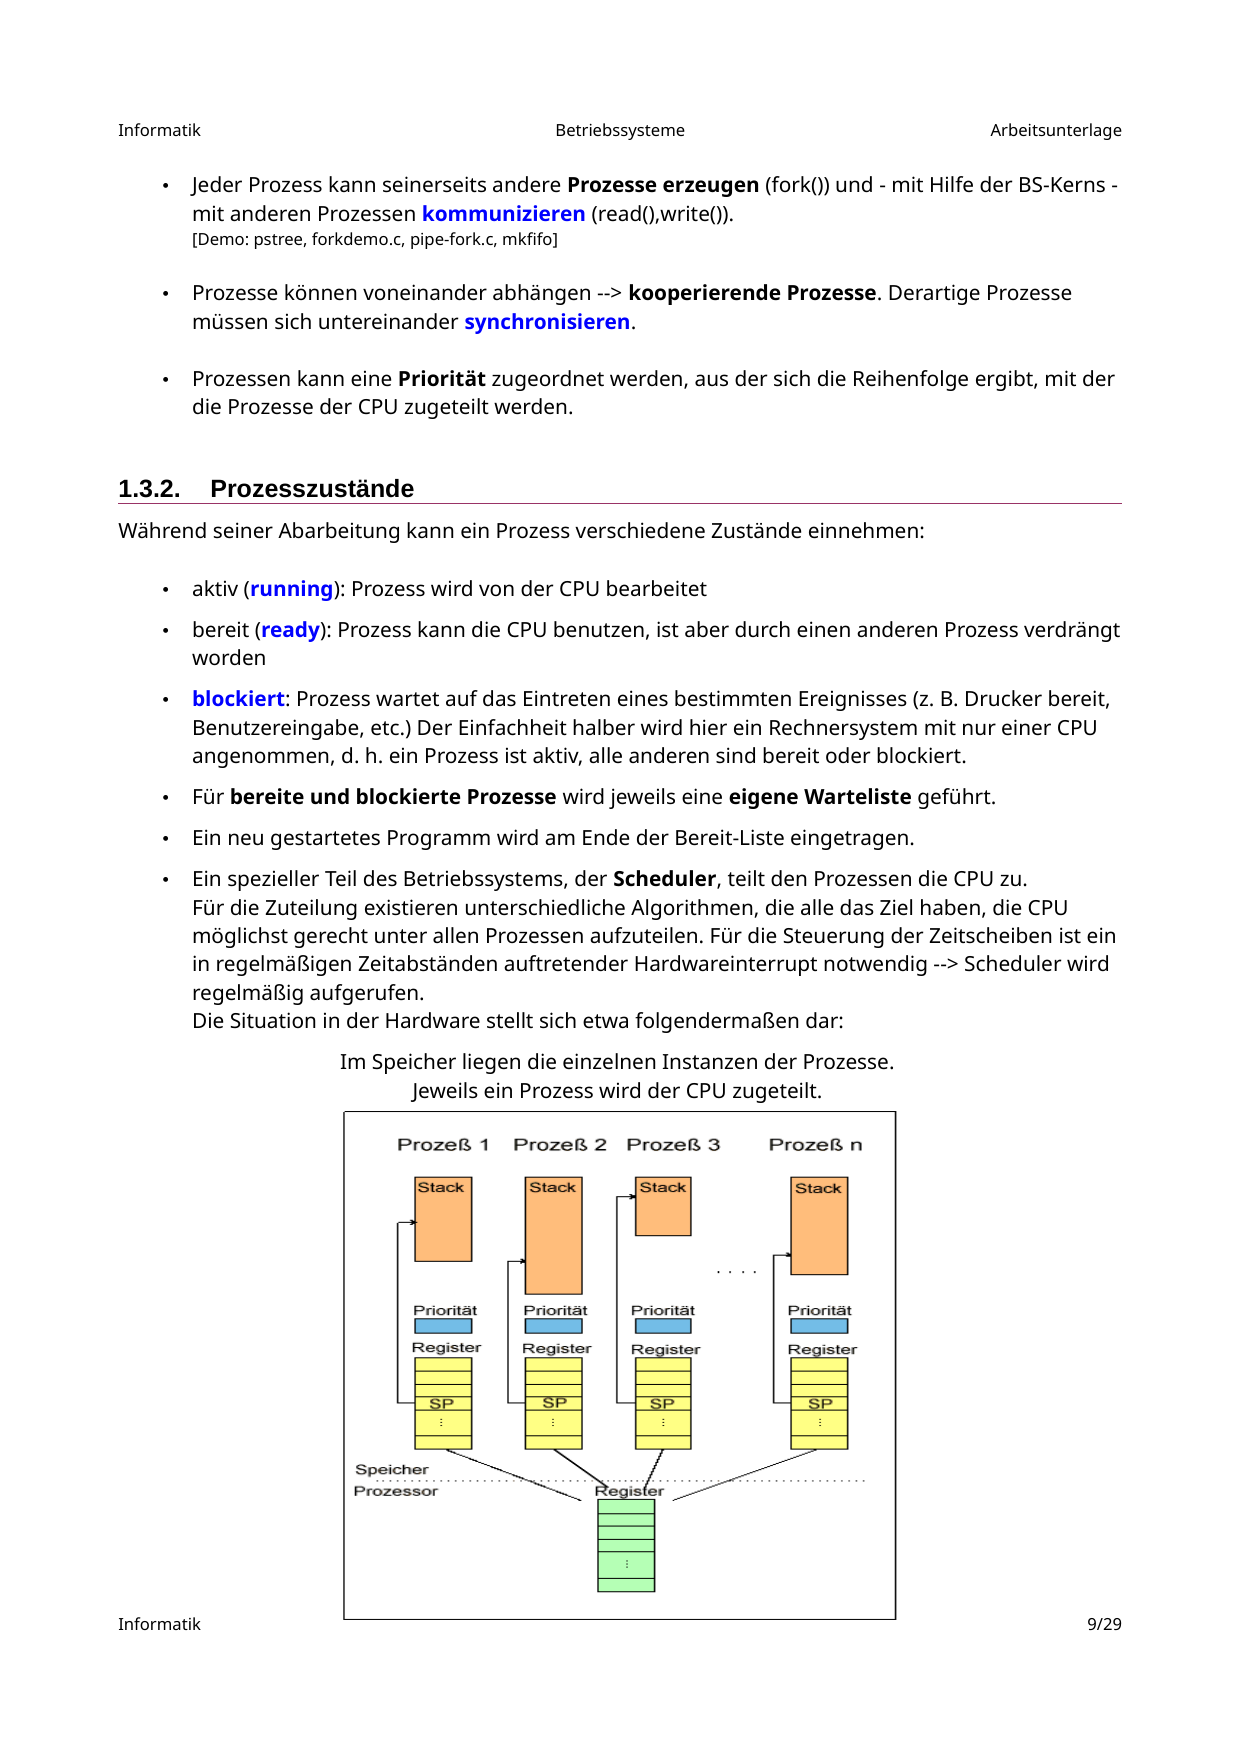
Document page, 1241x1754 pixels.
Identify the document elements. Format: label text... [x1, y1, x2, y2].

list Prozessen kann eine Priorität zugeordnet werden, aus der sich die Reihenfolge ergibt, mit der die Prozesse der CPU zugeteilt werden. [162, 364, 1122, 449]
list bereit (ready): Prozess kann die CPU benutzen, ist aber durch einen anderen Prozess verdrängt worden [162, 615, 1122, 672]
list Prozesse können voneinander abhängen --> kooperierende Prozesse. Derartige Prozesse müssen sich untereinander synchronisieren. [162, 278, 1122, 364]
list blockiert: Prozess wartet auf das Eintreten eines bestimmten Ereignisses (z. B. Drucker bereit, Benutzereingabe, etc.) Der Einfachheit halber wird hier ein Rechnersystem mit nur einer CPU angenommen, d. h. ein Prozess ist aktiv, alle anderen sind bereit oder blockiert. [162, 684, 1122, 770]
picture [342, 1110, 898, 1621]
text Während seiner Abarbeitung kann ein Prozess verschiedene Zustände einnehmen: [118, 516, 1122, 545]
list Ein neu gestartetes Programm wird am Ende der Bereit-Liste eingetragen. [162, 823, 1122, 852]
list Jeder Prozess kann seinerseits andere Prozesse erzeugen (fork()) und - mit Hilfe der BS-Kerns - mit anderen Prozessen kommunizieren (read(),write()). [Demo: pstree, forkdemo.c, pipe-fork.c, mkfifo] [162, 170, 1122, 278]
text Im Speicher liegen die einzelnen Instanzen der Prozesse. [118, 1047, 1122, 1076]
subtitle Prozesszustände [118, 474, 1122, 503]
text Jeweils ein Prozess wird der CPU zugeteilt. [118, 1076, 1122, 1104]
list aktiv (running): Prozess wird von der CPU bearbeitet [162, 574, 1122, 603]
list Für bereite und blockierte Prozesse wird jeweils eine eigene Warteliste geführt. [162, 782, 1122, 811]
list Ein spezieller Teil des Betriebssystems, der Scheduler, teilt den Prozessen die CPU zu. Für die Zuteilung existieren unterschiedliche Algorithmen, die alle das Ziel haben, die CPU möglichst gerecht unter allen Prozessen aufzuteilen. Für die Steuerung der Zeitscheiben ist ein in regelmäßigen Zeitabständen auftretender Hardwareinterrupt notwendig --> Scheduler wird regelmäßig aufgerufen. Die Situation in der Hardware stellt sich etwa folgendermaßen dar: [162, 864, 1122, 1035]
